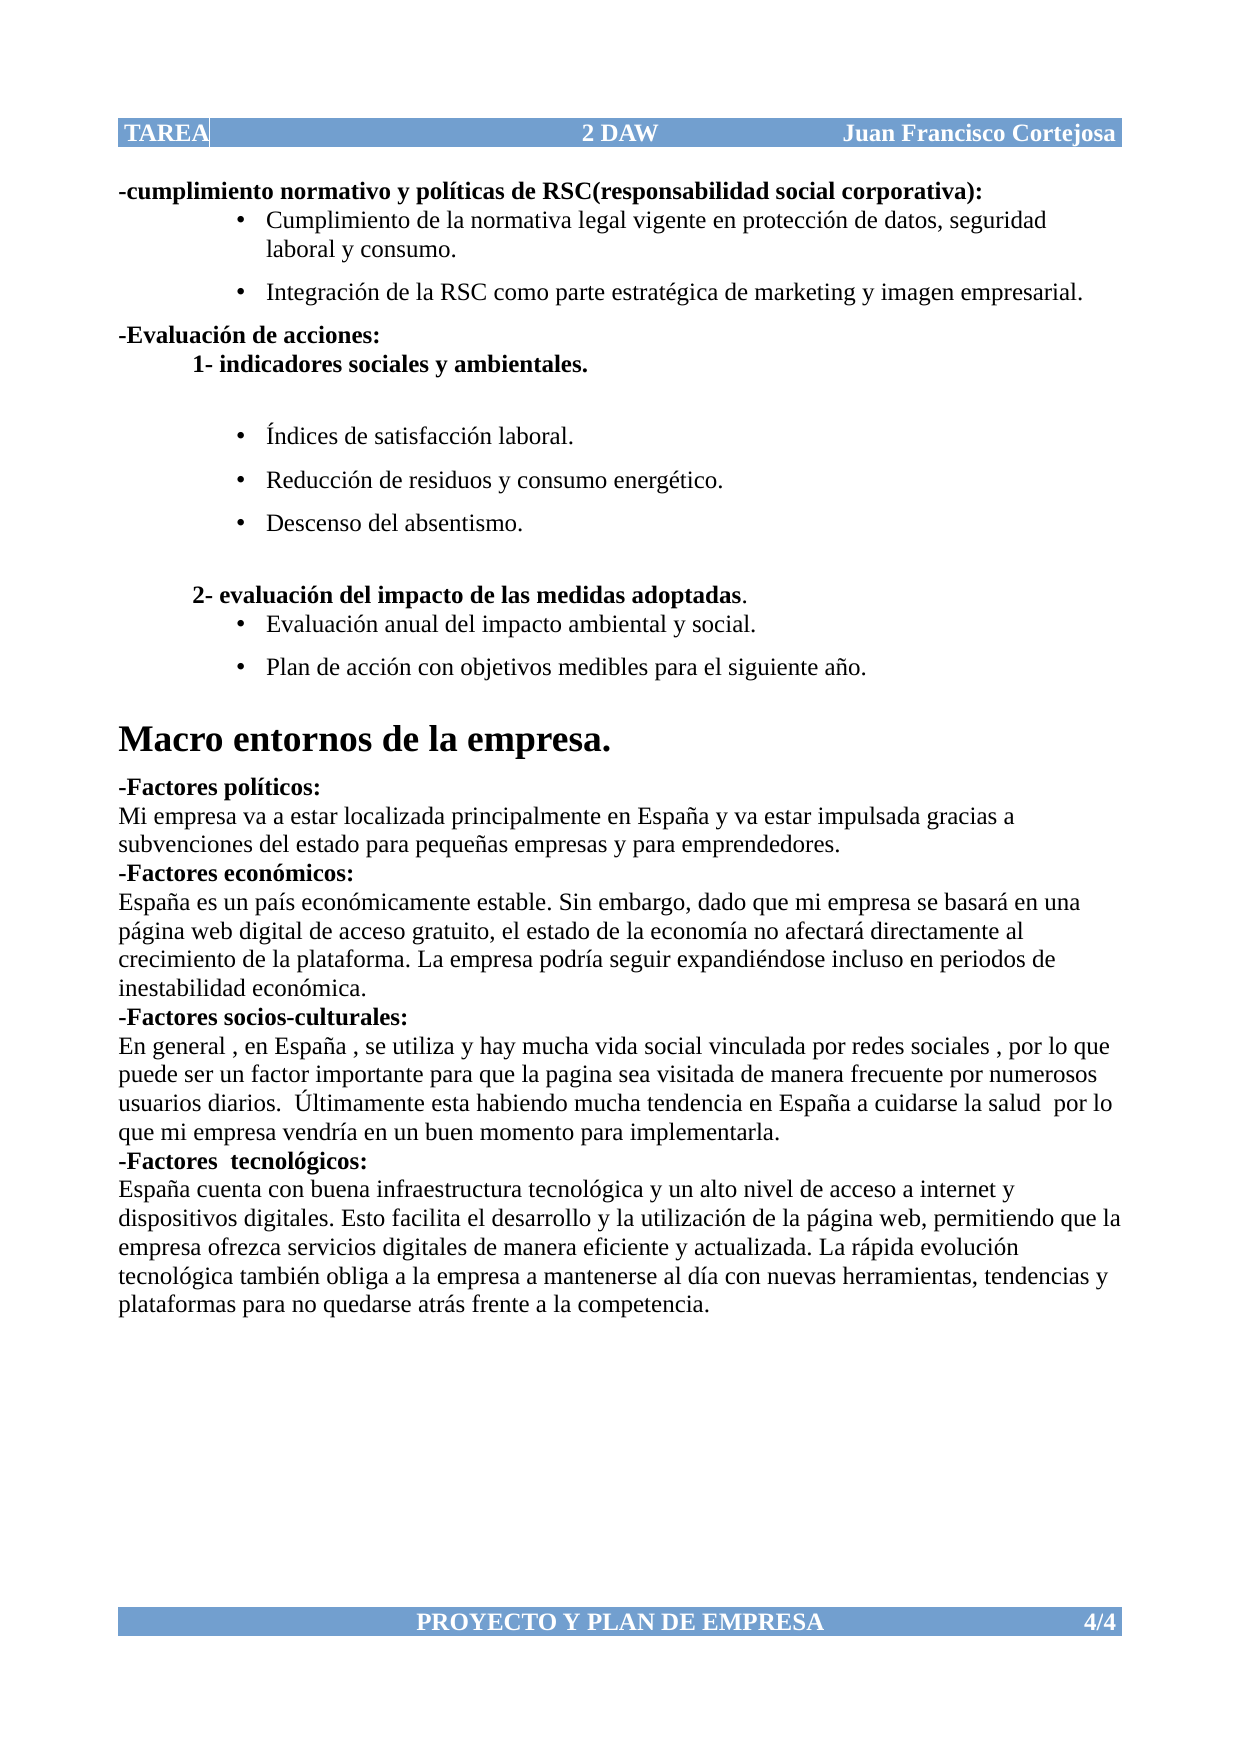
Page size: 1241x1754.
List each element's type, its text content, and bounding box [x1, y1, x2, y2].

list Evaluación anual del impacto ambiental y social. [236, 609, 1122, 638]
text -Factores políticos: [118, 772, 1122, 801]
text -cumplimiento normativo y políticas de RSC(responsabilidad social corporativa): [118, 176, 1122, 205]
list Descenso del absentismo. [236, 508, 1122, 537]
text España es un país económicamente estable. Sin embargo, dado que mi empresa se basará en una página web digital de acceso gratuito, el estado de la economía no afectará directamente al crecimiento de la plataforma. La empresa podría seguir expandiéndose incluso en periodos de inestabilidad económica. [118, 887, 1122, 1002]
text -Evaluación de acciones: [118, 321, 1122, 349]
subtitle Macro entornos de la empresa. [118, 716, 1122, 759]
text Mi empresa va a estar localizada principalmente en España y va estar impulsada gracias a subvenciones del estado para pequeñas empresas y para emprendedores. [118, 801, 1122, 858]
list Integración de la RSC como parte estratégica de marketing y imagen empresarial. [236, 277, 1122, 306]
text En general , en España , se utiliza y hay mucha vida social vinculada por redes sociales , por lo que puede ser un factor importante para que la pagina sea visitada de manera frecuente por numerosos usuarios diarios. Últimamente esta habiendo mucha tendencia en España a cuidarse la salud por lo que mi empresa vendría en un buen momento para implementarla. [118, 1031, 1122, 1146]
list Reducción de residuos y consumo energético. [236, 465, 1122, 493]
text -Factores tecnológicos: [118, 1146, 1122, 1174]
text España cuenta con buena infraestructura tecnológica y un alto nivel de acceso a internet y dispositivos digitales. Esto facilita el desarrollo y la utilización de la página web, permitiendo que la empresa ofrezca servicios digitales de manera eficiente y actualizada. La rápida evolución tecnológica también obliga a la empresa a mantenerse al día con nuevas herramientas, tendencias y plataformas para no quedarse atrás frente a la competencia. [118, 1174, 1122, 1318]
text -Factores económicos: [118, 858, 1122, 887]
list Plan de acción con objetivos medibles para el siguiente año. [236, 652, 1122, 681]
text 2- evaluación del impacto de las medidas adoptadas. [118, 580, 1122, 609]
list Cumplimiento de la normativa legal vigente en protección de datos, seguridad laboral y consumo. [236, 205, 1122, 263]
list Índices de satisfacción laboral. [236, 421, 1122, 450]
text 1- indicadores sociales y ambientales. [118, 349, 1122, 378]
text -Factores socios-culturales: [118, 1002, 1122, 1031]
